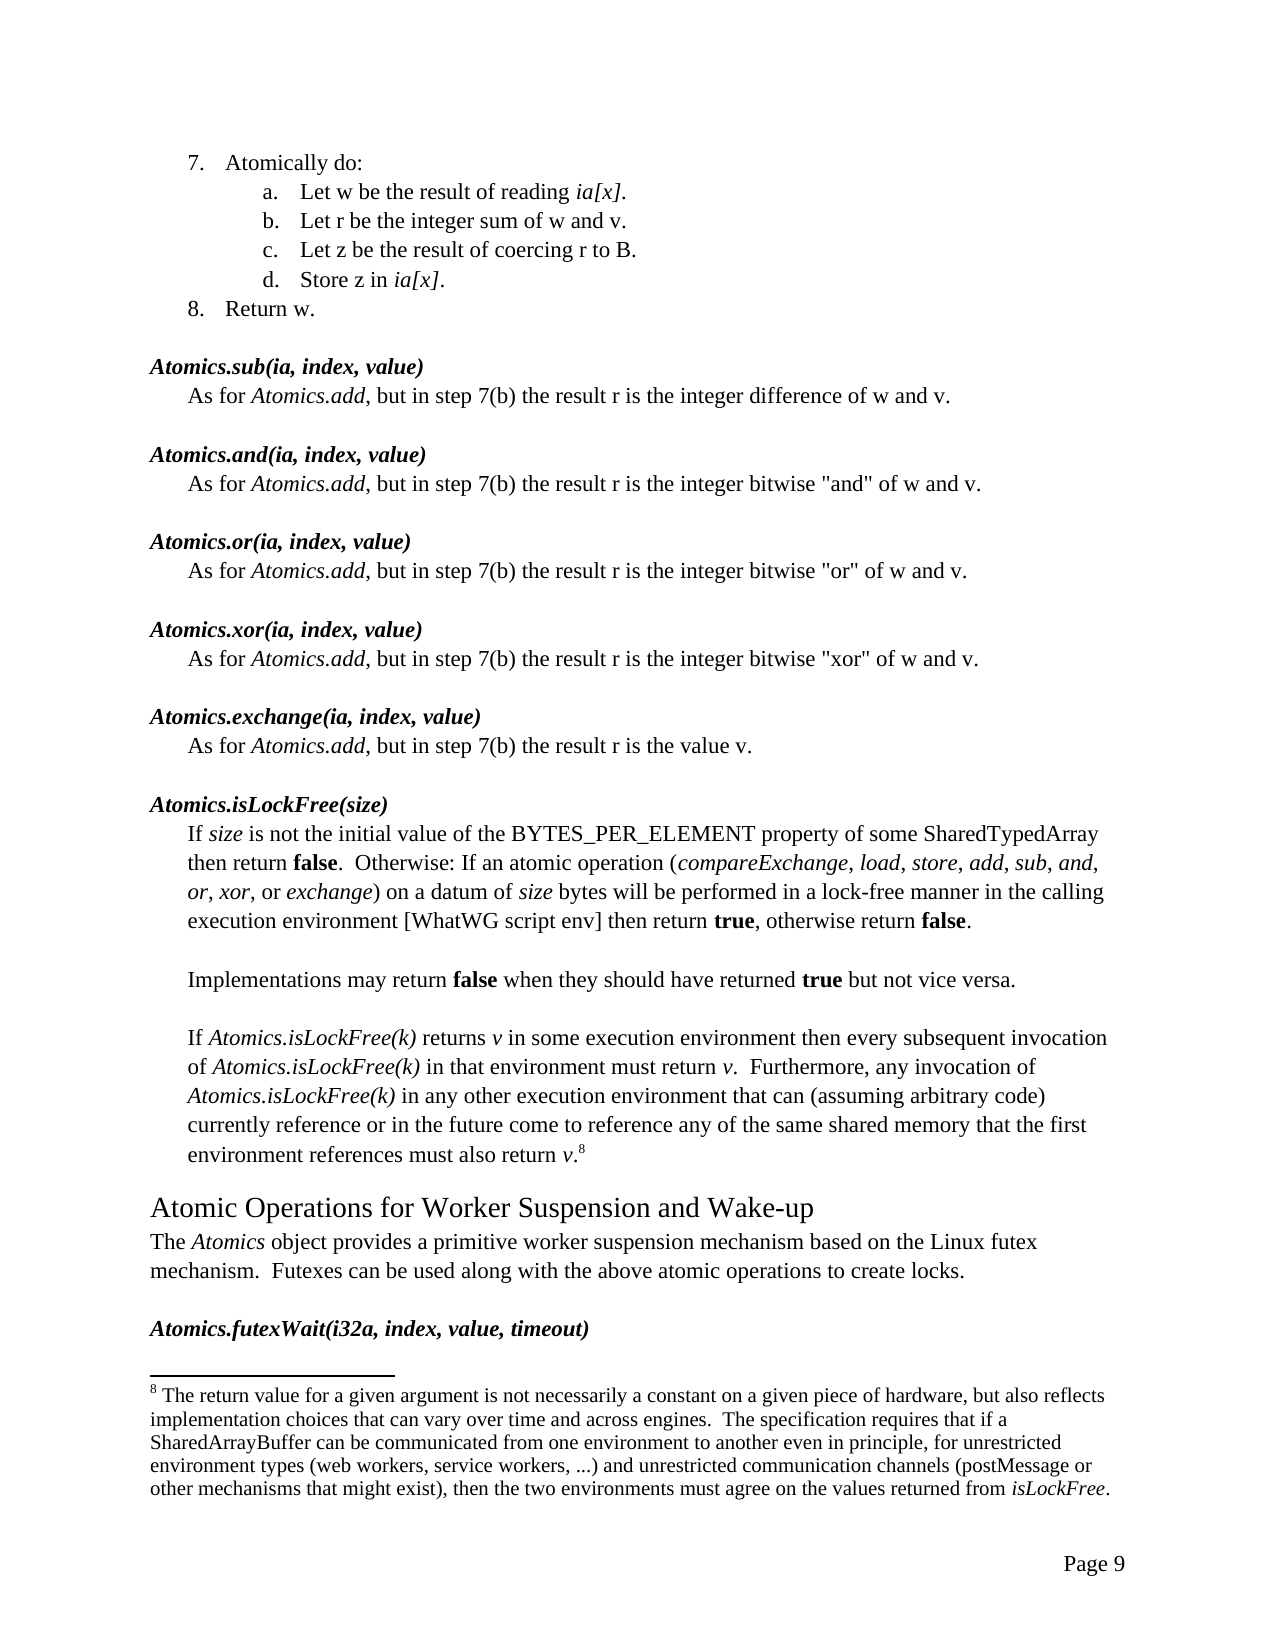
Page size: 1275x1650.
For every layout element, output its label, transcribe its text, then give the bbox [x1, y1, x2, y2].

text As for Atomics.add, but in step 7(b) the result r is the integer bitwise "and" of w and v. [187, 471, 1125, 496]
text As for Atomics.add, but in step 7(b) the result r is the integer bitwise "or" of w and v. [187, 558, 1125, 584]
text If size is not the initial value of the BYTES_PER_ELEMENT property of some SharedTypedArray then return false. Otherwise: If an atomic operation (compareExchange, load, store, add, sub, and, or, xor, or exchange) on a datum of size bytes will be performed in a lock-free manner in the calling execution environment [WhatWG script env] then return true, otherwise return false. [187, 821, 1125, 934]
text Atomics.sub(ia, index, value) [150, 354, 1125, 379]
list Let w be the result of reading ia[x]. [262, 179, 1125, 204]
list Let z be the result of coercing r to B. [262, 237, 1125, 263]
text As for Atomics.add, but in step 7(b) the result r is the integer difference of w and v. [187, 383, 1125, 409]
text The return value for a given argument is not necessarily a constant on a given piece of hardware, but also reflects implementation choices that can vary over time and across engines. The specification requires that if a SharedArrayBuffer can be communicated from one environment to another even in principle, for unrestricted environment types (web workers, service workers, ...) and unrestricted communication channels (postMessage or other mechanisms that might exist), then the two environments must agree on the values returned from isLockFree. [150, 1382, 1125, 1500]
list Let r be the integer sum of w and v. [262, 208, 1125, 234]
text Atomics.isLockFree(size) [150, 792, 1125, 817]
text As for Atomics.add, but in step 7(b) the result r is the value v. [187, 733, 1125, 759]
text Atomics.and(ia, index, value) [150, 442, 1125, 467]
text As for Atomics.add, but in step 7(b) the result r is the integer bitwise "xor" of w and v. [187, 646, 1125, 671]
text If Atomics.isLockFree(k) returns v in some execution environment then every subsequent invocation of Atomics.isLockFree(k) in that environment must return v. Furthermore, any invocation of Atomics.isLockFree(k) in any other execution environment that can (assuming arbitrary code) currently reference or in the future come to reference any of the same shared memory that the first environment references must also return v. [187, 1025, 1125, 1167]
text Atomics.or(ia, index, value) [150, 529, 1125, 554]
list Atomically do: [187, 150, 1125, 175]
text Atomics.xor(ia, index, value) [150, 617, 1125, 642]
subtitle Atomic Operations for Worker Suspension and Wake-up [150, 1192, 1125, 1224]
text Atomics.futexWait(i32a, index, value, timeout) [150, 1316, 1125, 1342]
list Store z in ia[x]. [262, 267, 1125, 292]
list Return w. [187, 296, 1125, 321]
text Implementations may return false when they should have returned true but not vice versa. [187, 967, 1125, 992]
text Atomics.exchange(ia, index, value) [150, 704, 1125, 729]
text The Atomics object provides a primitive worker suspension mechanism based on the Linux futex mechanism. Futexes can be used along with the above atomic operations to create locks. [150, 1229, 1125, 1283]
